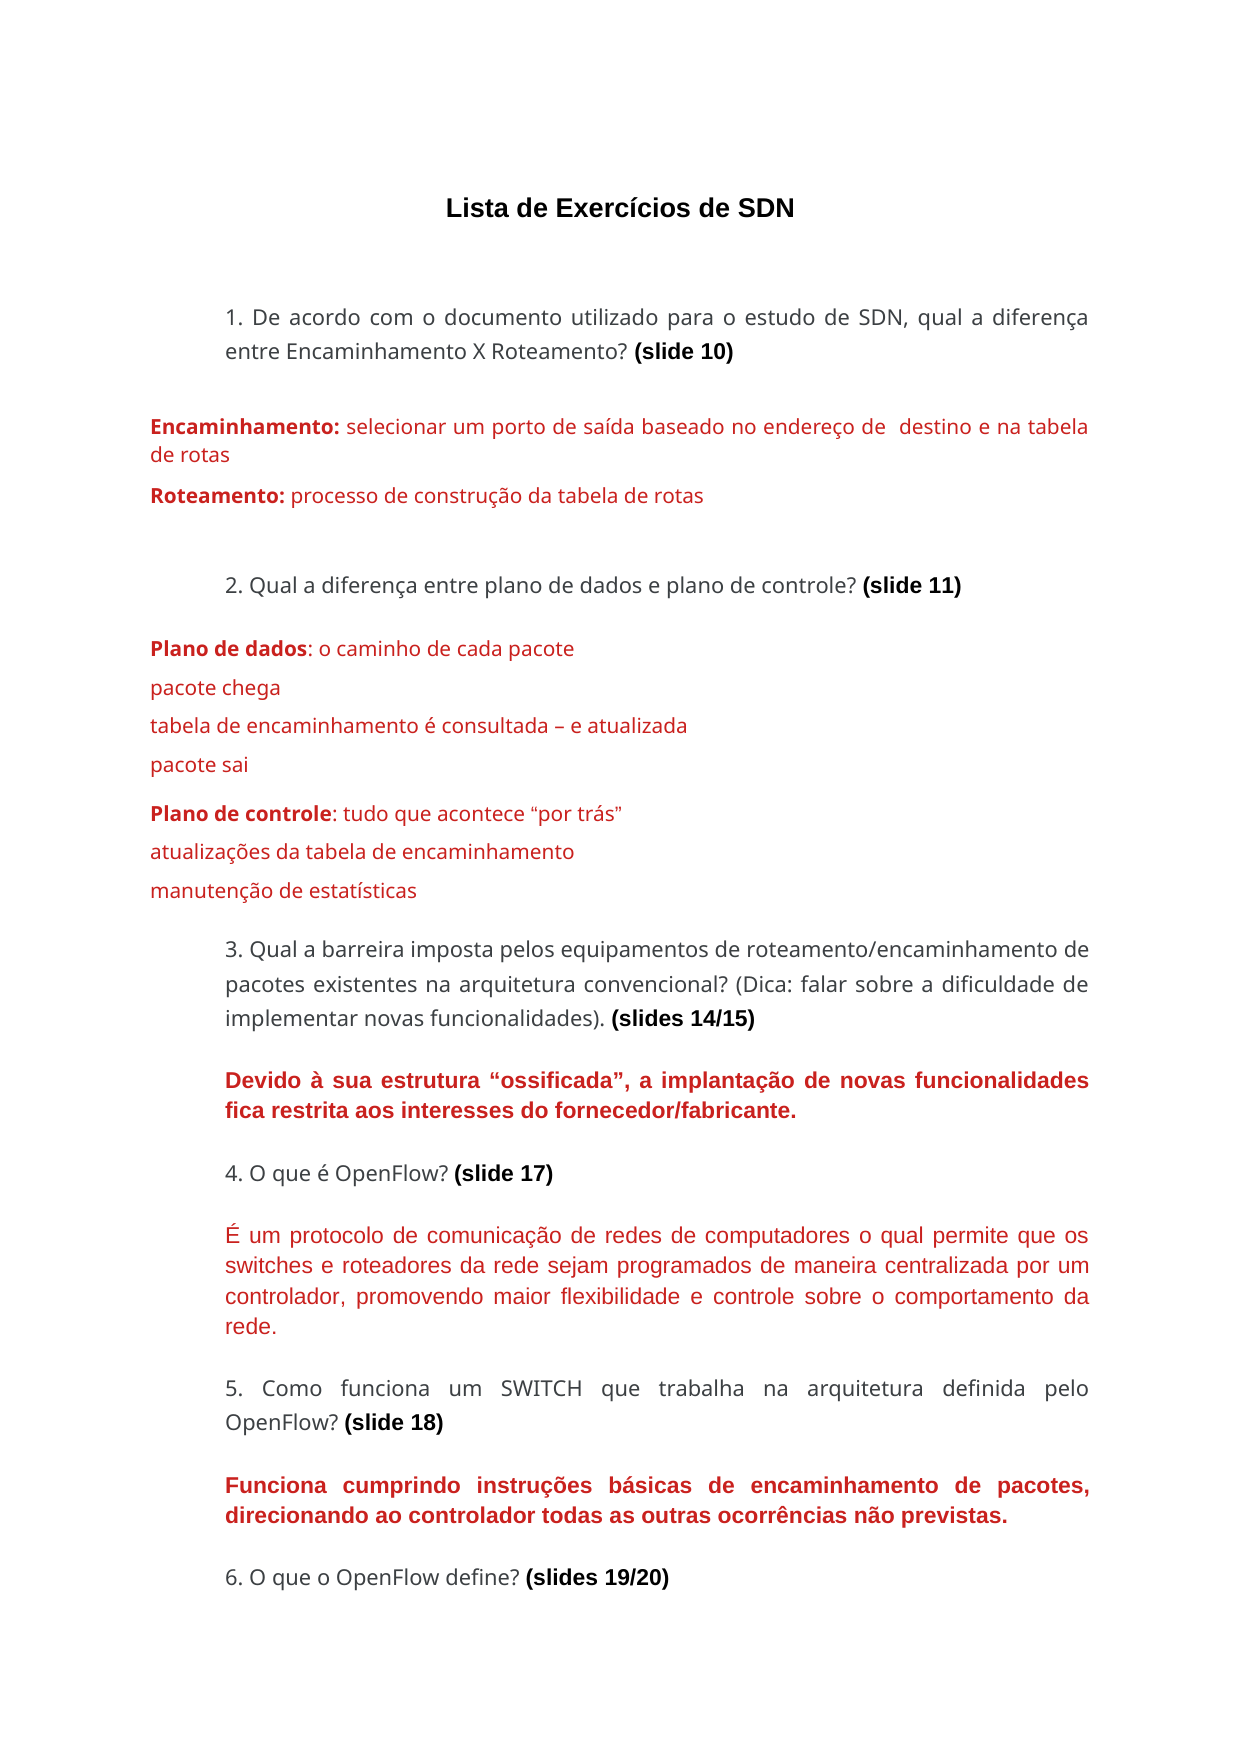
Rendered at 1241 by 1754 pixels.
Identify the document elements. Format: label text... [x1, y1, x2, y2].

text 5. Como funciona um SWITCH que trabalha na arquitetura definida pelo OpenFlow? (slide 18) [225, 1373, 1090, 1437]
text Plano de controle: tudo que acontece “por trás” [150, 799, 1090, 827]
text atualizações da tabela de encaminhamento [150, 837, 1090, 866]
text É um protocolo de comunicação de redes de computadores o qual permite que os switches e roteadores da rede sejam programados de maneira centralizada por um controlador, promovendo maior flexibilidade e controle sobre o comportamento da rede. [225, 1222, 1090, 1339]
text Devido à sua estrutura “ossificada”, a implantação de novas funcionalidades fica restrita aos interesses do fornecedor/fabricante. [225, 1067, 1090, 1124]
text Plano de dados: o caminho de cada pacote [150, 634, 1090, 663]
text 6. O que o OpenFlow define? (slides 19/20) [225, 1562, 1090, 1592]
text Roteamento: processo de construção da tabela de rotas [150, 481, 1090, 509]
text pacote chega [150, 673, 1090, 701]
text 4. O que é OpenFlow? (slide 17) [225, 1158, 1090, 1188]
text Encaminhamento: selecionar um porto de saída baseado no endereço de destino e na tabela de rotas [150, 412, 1090, 469]
text 3. Qual a barreira imposta pelos equipamentos de roteamento/encaminhamento de pacotes existentes na arquitetura convencional? (Dica: falar sobre a dificuldade de implementar novas funcionalidades). (slides 14/15) [225, 934, 1090, 1033]
text 2. Qual a diferença entre plano de dados e plano de controle? (slide 11) [225, 570, 1090, 600]
text manutenção de estatísticas [150, 876, 1090, 904]
text tabela de encaminhamento é consultada – e atualizada [150, 711, 1090, 740]
subtitle Lista de Exercícios de SDN [150, 192, 1090, 223]
text pacote sai [150, 750, 1090, 778]
text Funciona cumprindo instruções básicas de encaminhamento de pacotes, direcionando ao controlador todas as outras ocorrências não previstas. [225, 1472, 1090, 1528]
text 1. De acordo com o documento utilizado para o estudo de SDN, qual a diferença entre Encaminhamento X Roteamento? (slide 10) [225, 302, 1090, 366]
